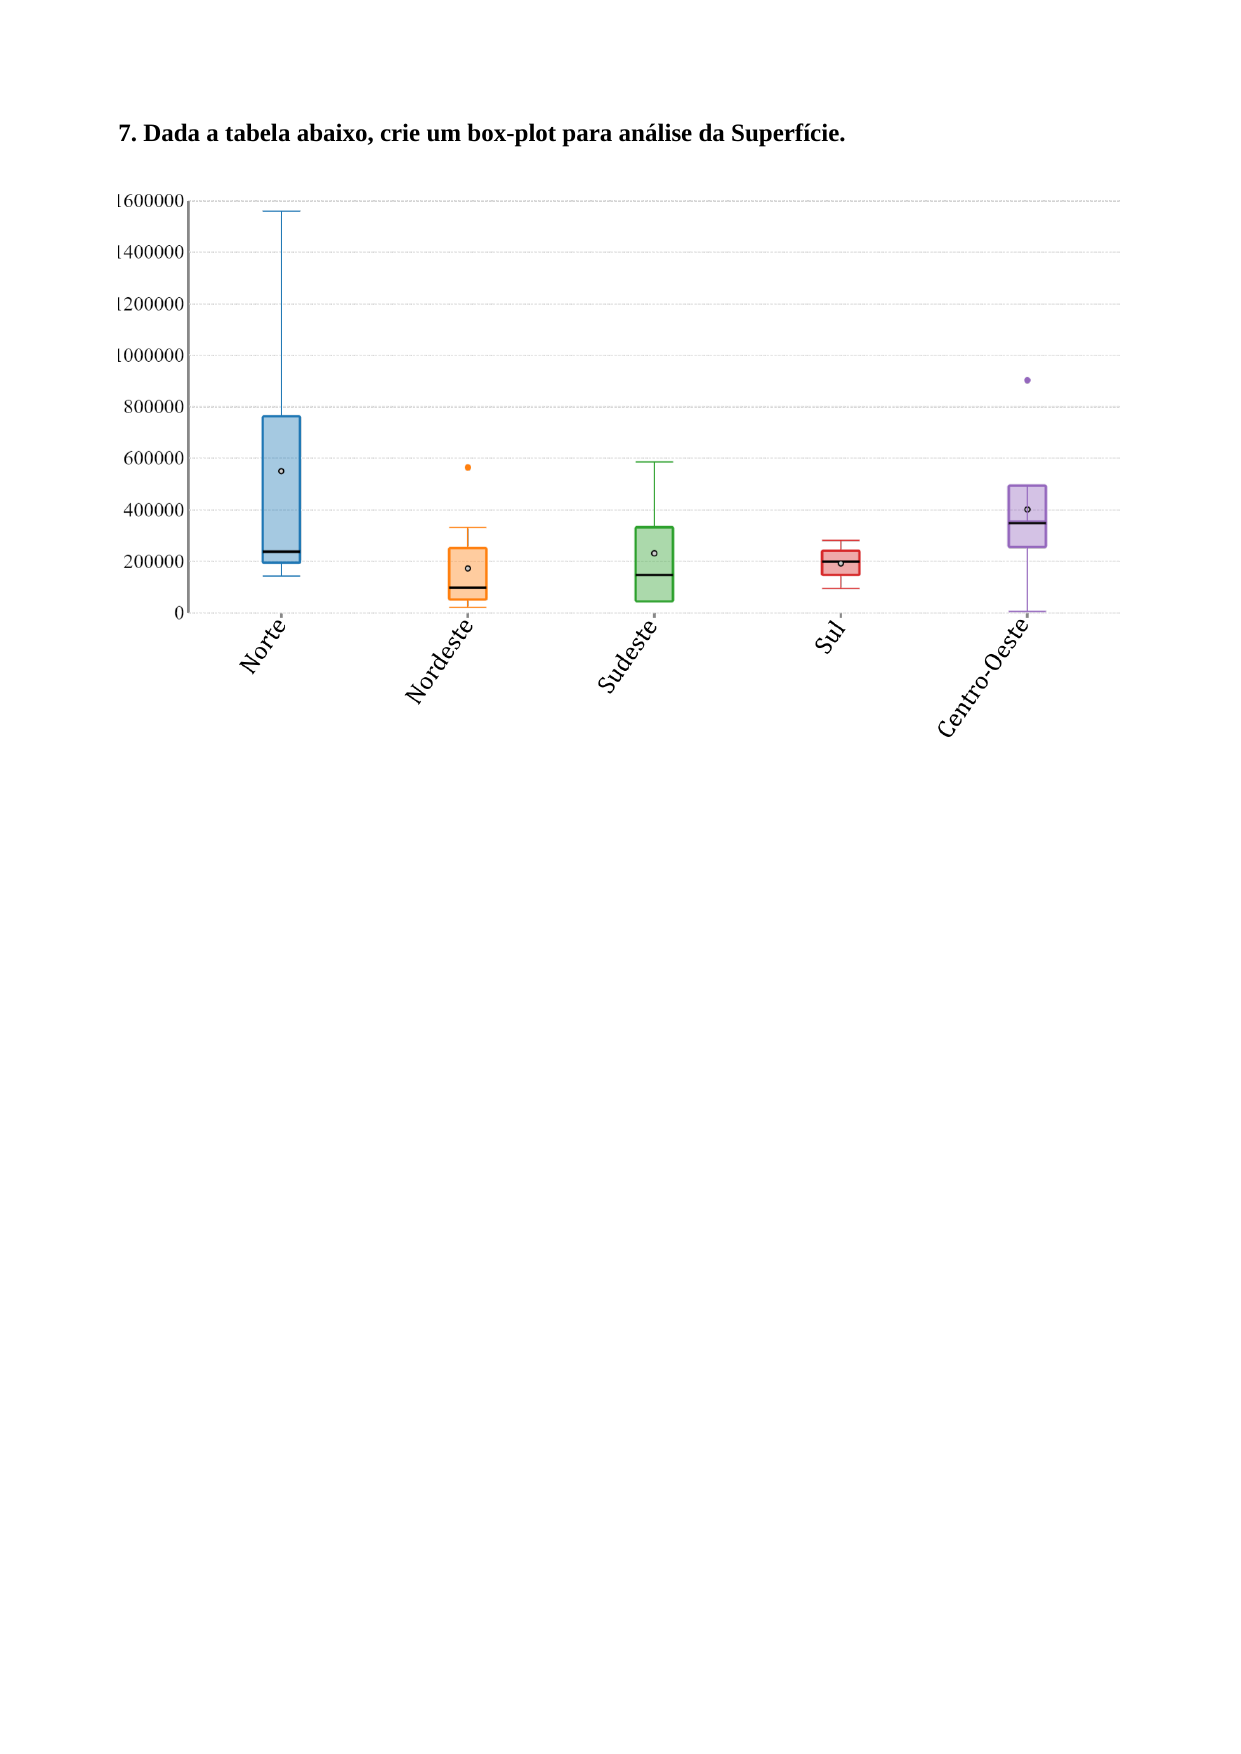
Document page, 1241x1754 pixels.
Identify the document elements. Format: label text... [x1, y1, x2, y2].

text 7. Dada a tabela abaixo, crie um box-plot para análise da Superfície. [118, 118, 1122, 147]
picture [118, 175, 1123, 739]
